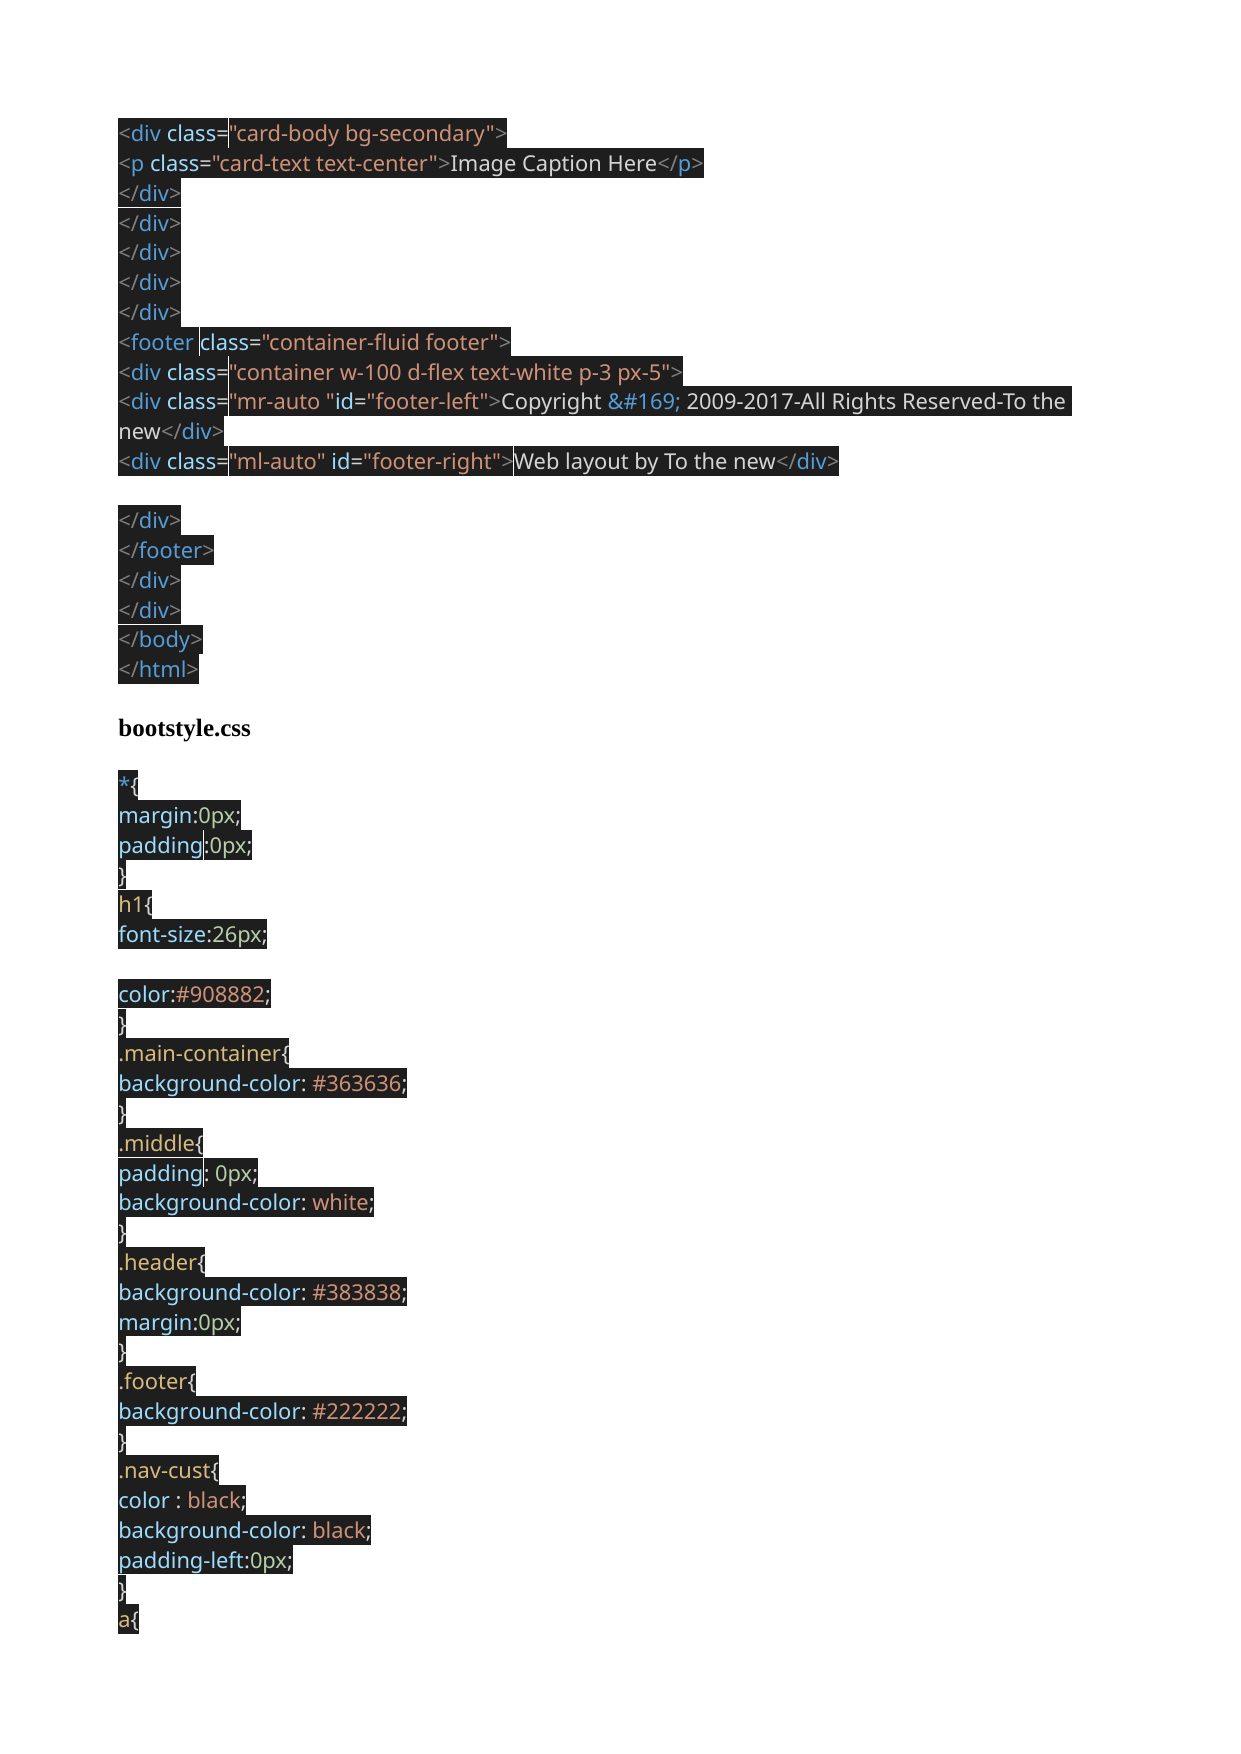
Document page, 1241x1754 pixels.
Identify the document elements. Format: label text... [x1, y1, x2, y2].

text } [118, 1008, 1122, 1038]
text margin:0px; [118, 800, 1122, 830]
text </div> [118, 207, 1122, 237]
text padding-left:0px; [118, 1545, 1122, 1574]
text background-color: #383838; [118, 1277, 1122, 1306]
text background-color: white; [118, 1187, 1122, 1217]
text .middle{ [118, 1128, 1122, 1157]
text font-size:26px; [118, 919, 1122, 949]
text a{ [118, 1604, 1122, 1634]
text <div class="container w-100 d-flex text-white p-3 px-5"> [118, 356, 1122, 386]
text </body> [118, 624, 1122, 654]
text color:#908882; [118, 979, 1122, 1008]
text *{ [118, 770, 1122, 800]
text </div> [118, 267, 1122, 297]
text h1{ [118, 889, 1122, 919]
text } [118, 1426, 1122, 1455]
text </div> [118, 595, 1122, 624]
text <div class="card-body bg-secondary"> [118, 118, 1122, 148]
text </div> [118, 297, 1122, 327]
text } [118, 1574, 1122, 1604]
text </div> [118, 565, 1122, 595]
text padding: 0px; [118, 1157, 1122, 1187]
text .nav-cust{ [118, 1455, 1122, 1485]
text </footer> [118, 535, 1122, 565]
text } [118, 1098, 1122, 1128]
text <footer class="container-fluid footer"> [118, 327, 1122, 356]
text <p class="card-text text-center">Image Caption Here</p> [118, 148, 1122, 178]
text </html> [118, 654, 1122, 684]
text </div> [118, 505, 1122, 535]
text } [118, 1336, 1122, 1366]
text .main-container{ [118, 1038, 1122, 1068]
text padding:0px; [118, 830, 1122, 860]
text color : black; [118, 1485, 1122, 1515]
text margin:0px; [118, 1306, 1122, 1336]
text <div class="mr-auto "id="footer-left">Copyright &#169; 2009-2017-All Rights Reserved-To the new</div> [118, 386, 1122, 446]
text </div> [118, 237, 1122, 267]
text bootstyle.css [118, 713, 1122, 742]
text </div> [118, 178, 1122, 207]
text } [118, 860, 1122, 889]
text background-color: #363636; [118, 1068, 1122, 1098]
text <div class="ml-auto" id="footer-right">Web layout by To the new</div> [118, 446, 1122, 476]
text .header{ [118, 1247, 1122, 1277]
text .footer{ [118, 1366, 1122, 1396]
text } [118, 1217, 1122, 1247]
text background-color: #222222; [118, 1396, 1122, 1426]
text background-color: black; [118, 1515, 1122, 1545]
